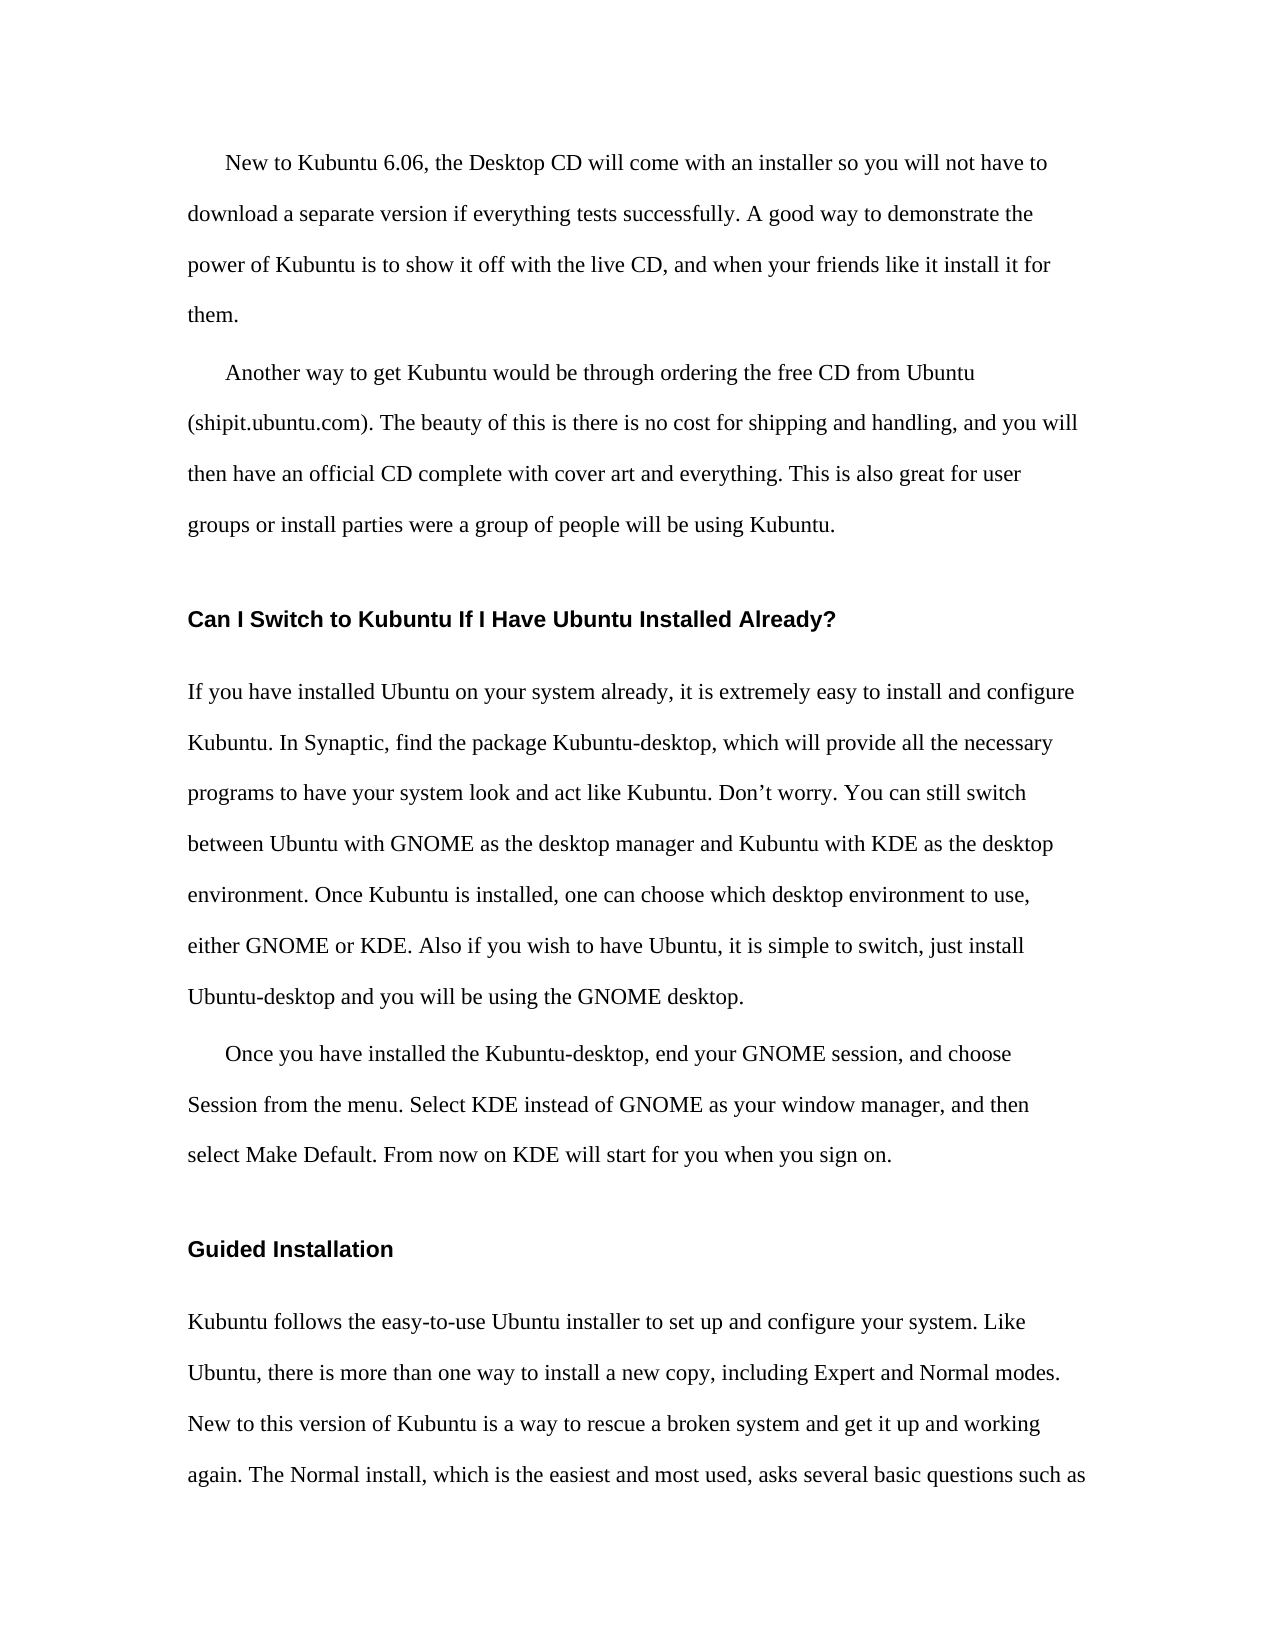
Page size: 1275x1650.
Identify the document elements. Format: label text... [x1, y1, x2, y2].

text Can I Switch to Kubuntu If I Have Ubuntu Installed Already? [187, 607, 1087, 632]
text Another way to get Kubuntu would be through ordering the free CD from Ubuntu (shipit.ubuntu.com). The beauty of this is there is no cost for shipping and handling, and you will then have an official CD complete with cover art and everything. This is also great for user groups or install parties were a group of people will be using Kubuntu. [187, 359, 1087, 537]
text Kubuntu follows the easy-to-use Ubuntu installer to set up and configure your system. Like Ubuntu, there is more than one way to install a new copy, including Expert and Normal modes. New to this version of Kubuntu is a way to rescue a broken system and get it up and working again. The Normal install, which is the easiest and most used, asks several basic questions such as [187, 1309, 1087, 1487]
text If you have installed Ubuntu on your system already, it is extremely easy to install and configure Kubuntu. In Synaptic, find the package Kubuntu-desktop, which will provide all the necessary programs to have your system look and act like Kubuntu. Don’t worry. You can still switch between Ubuntu with GNOME as the desktop manager and Kubuntu with KDE as the desktop environment. Once Kubuntu is installed, one can choose which desktop environment to use, either GNOME or KDE. Also if you wish to have Ubuntu, it is simple to switch, just install Ubuntu-desktop and you will be using the GNOME desktop. [187, 679, 1087, 1009]
text New to Kubuntu 6.06, the Desktop CD will come with an installer so you will not have to download a separate version if everything tests successfully. A good way to demonstrate the power of Kubuntu is to show it off with the live CD, and when your friends like it install it for them. [187, 150, 1087, 328]
text Guided Installation [187, 1237, 1087, 1263]
text Once you have installed the Kubuntu-desktop, end your GNOME session, and choose Session from the menu. Select KDE instead of GNOME as your window manager, and then select Make Default. From now on KDE will start for you when you sign on. [187, 1041, 1087, 1168]
